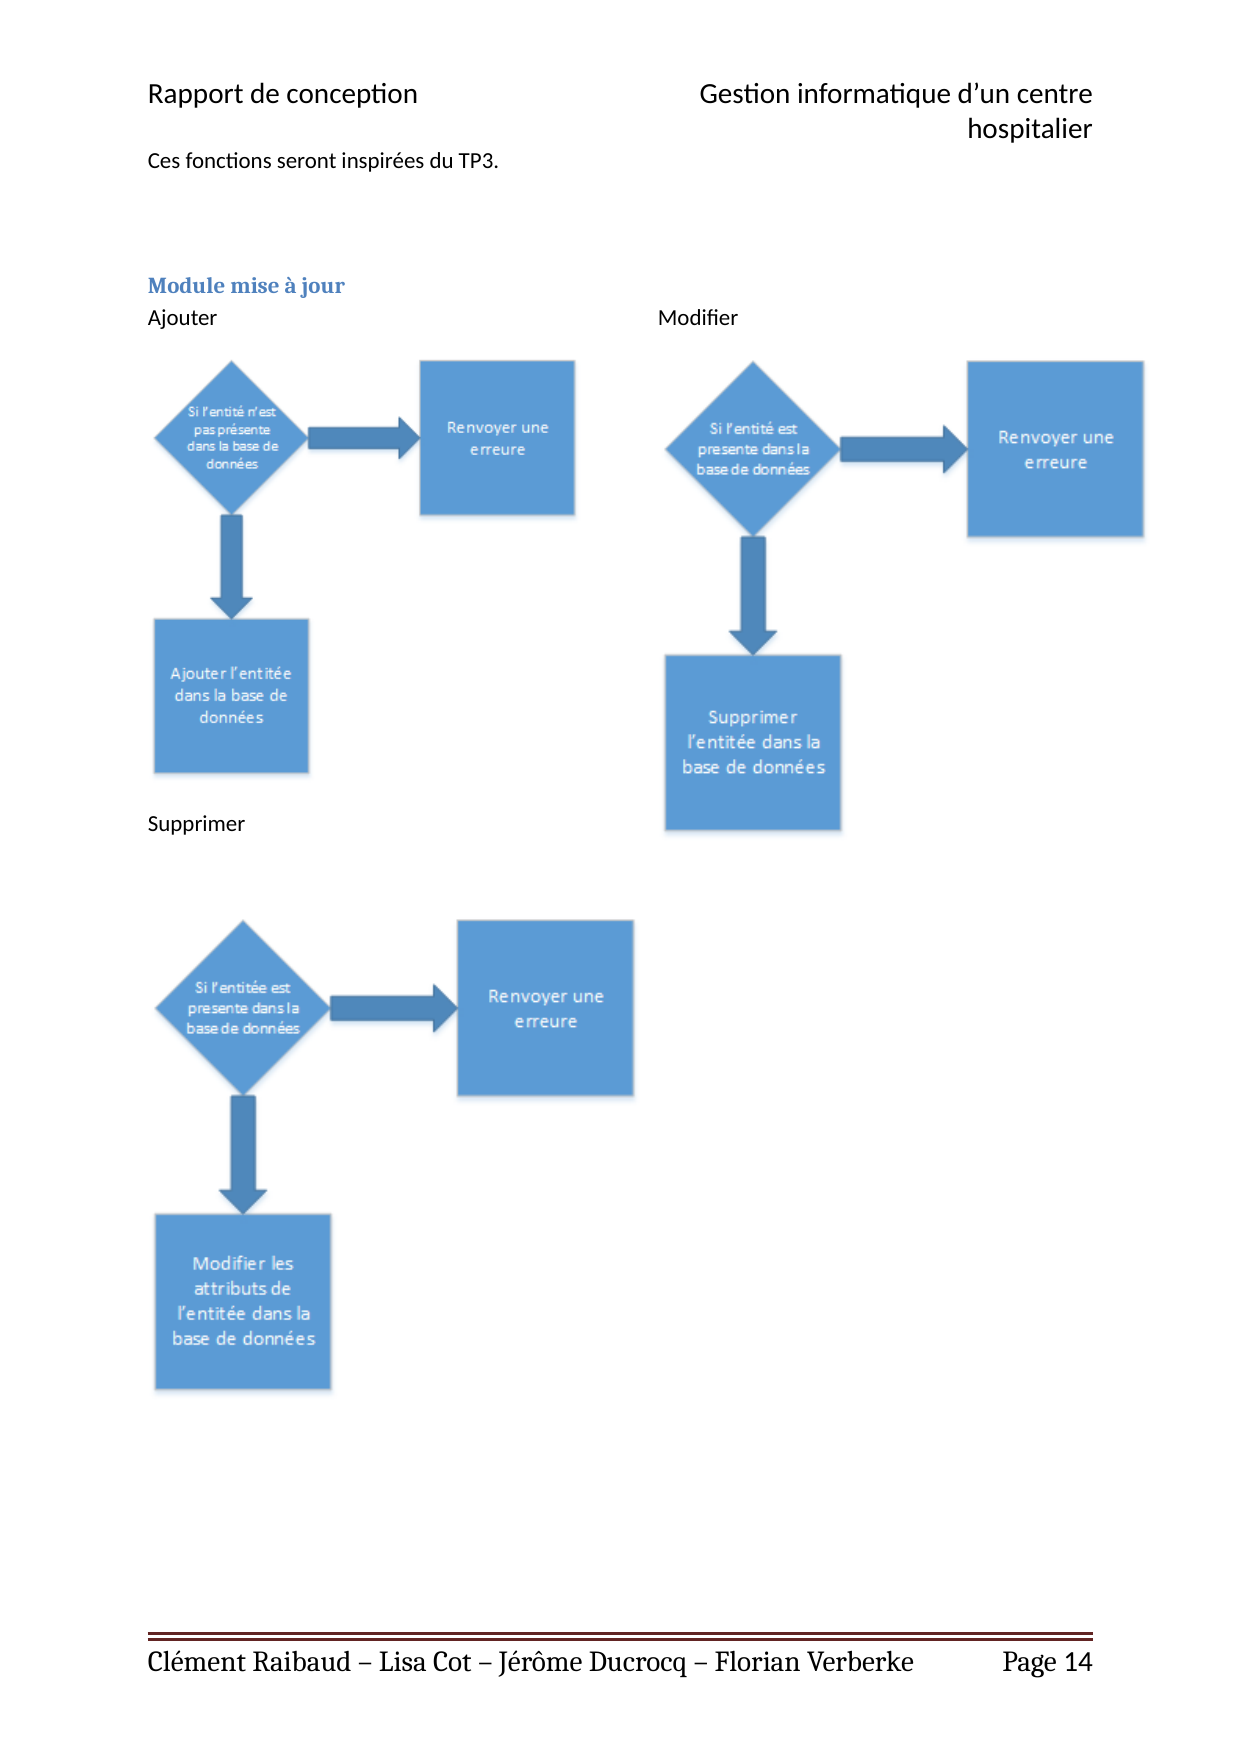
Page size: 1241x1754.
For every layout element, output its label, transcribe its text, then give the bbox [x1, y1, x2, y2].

text Modifier [658, 303, 1093, 331]
text Ces fonctions seront inspirées du TP3. [148, 146, 1093, 174]
picture [147, 915, 643, 1403]
text Supprimer [148, 809, 583, 837]
picture [147, 356, 583, 785]
picture [657, 356, 1153, 844]
text Ajouter [148, 303, 583, 331]
subtitle Module mise à jour [148, 273, 1093, 299]
